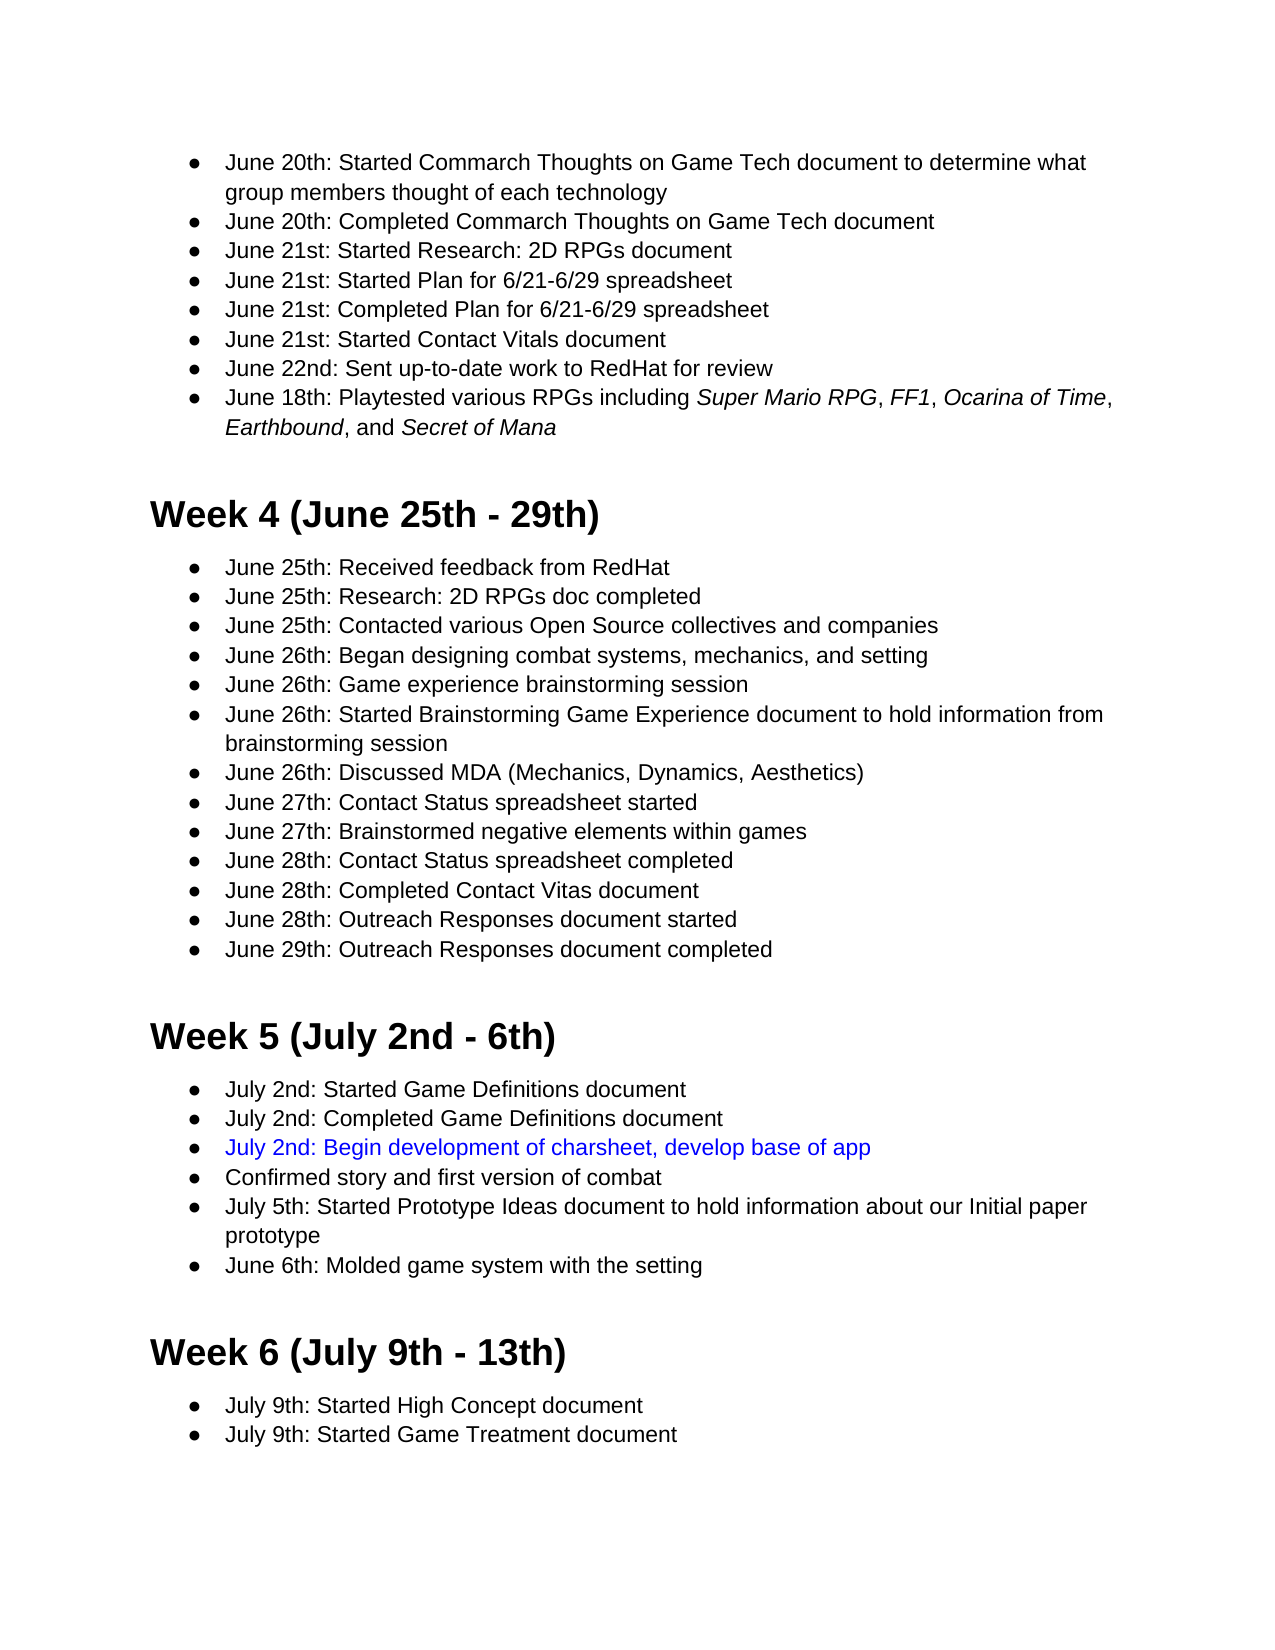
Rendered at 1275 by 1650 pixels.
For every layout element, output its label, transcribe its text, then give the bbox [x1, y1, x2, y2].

list June 25th: Received feedback from RedHat [187, 554, 1125, 580]
subtitle Week 5 (July 2nd - 6th) [150, 1016, 1125, 1057]
list June 25th: Contacted various Open Source collectives and companies [187, 613, 1125, 639]
list June 27th: Brainstormed negative elements within games [187, 819, 1125, 844]
list June 21st: Completed Plan for 6/21-6/29 spreadsheet [187, 297, 1125, 322]
list June 21st: Started Plan for 6/21-6/29 spreadsheet [187, 267, 1125, 293]
list June 27th: Contact Status spreadsheet started [187, 789, 1125, 815]
list June 21st: Started Contact Vitals document [187, 326, 1125, 352]
list June 28th: Contact Status spreadsheet completed [187, 848, 1125, 874]
list June 20th: Completed Commarch Thoughts on Game Tech document [187, 209, 1125, 234]
list July 2nd: Begin development of charsheet, develop base of app [187, 1135, 1125, 1161]
list June 26th: Started Brainstorming Game Experience document to hold information from brainstorming session [187, 701, 1125, 756]
list July 9th: Started Game Treatment document [187, 1422, 1125, 1447]
list June 26th: Game experience brainstorming session [187, 672, 1125, 697]
list June 20th: Started Commarch Thoughts on Game Tech document to determine what group members thought of each technology [187, 150, 1125, 205]
list June 21st: Started Research: 2D RPGs document [187, 238, 1125, 264]
list June 22nd: Sent up-to-date work to RedHat for review [187, 356, 1125, 381]
subtitle Week 6 (July 9th - 13th) [150, 1332, 1125, 1374]
subtitle Week 4 (June 25th - 29th) [150, 494, 1125, 536]
list June 29th: Outreach Responses document completed [187, 936, 1125, 962]
list June 28th: Completed Contact Vitas document [187, 877, 1125, 903]
list June 26th: Began designing combat systems, mechanics, and setting [187, 642, 1125, 668]
list July 2nd: Started Game Definitions document [187, 1076, 1125, 1102]
list June 25th: Research: 2D RPGs doc completed [187, 584, 1125, 609]
list Confirmed story and first version of combat [187, 1164, 1125, 1190]
list June 26th: Discussed MDA (Mechanics, Dynamics, Aesthetics) [187, 760, 1125, 786]
list July 2nd: Completed Game Definitions document [187, 1106, 1125, 1131]
list June 28th: Outreach Responses document started [187, 907, 1125, 932]
list July 9th: Started High Concept document [187, 1392, 1125, 1418]
list June 18th: Playtested various RPGs including Super Mario RPG, FF1, Ocarina of Time, Earthbound, and Secret of Mana [187, 385, 1125, 440]
list June 6th: Molded game system with the setting [187, 1252, 1125, 1278]
list July 5th: Started Prototype Ideas document to hold information about our Initial paper prototype [187, 1194, 1125, 1249]
